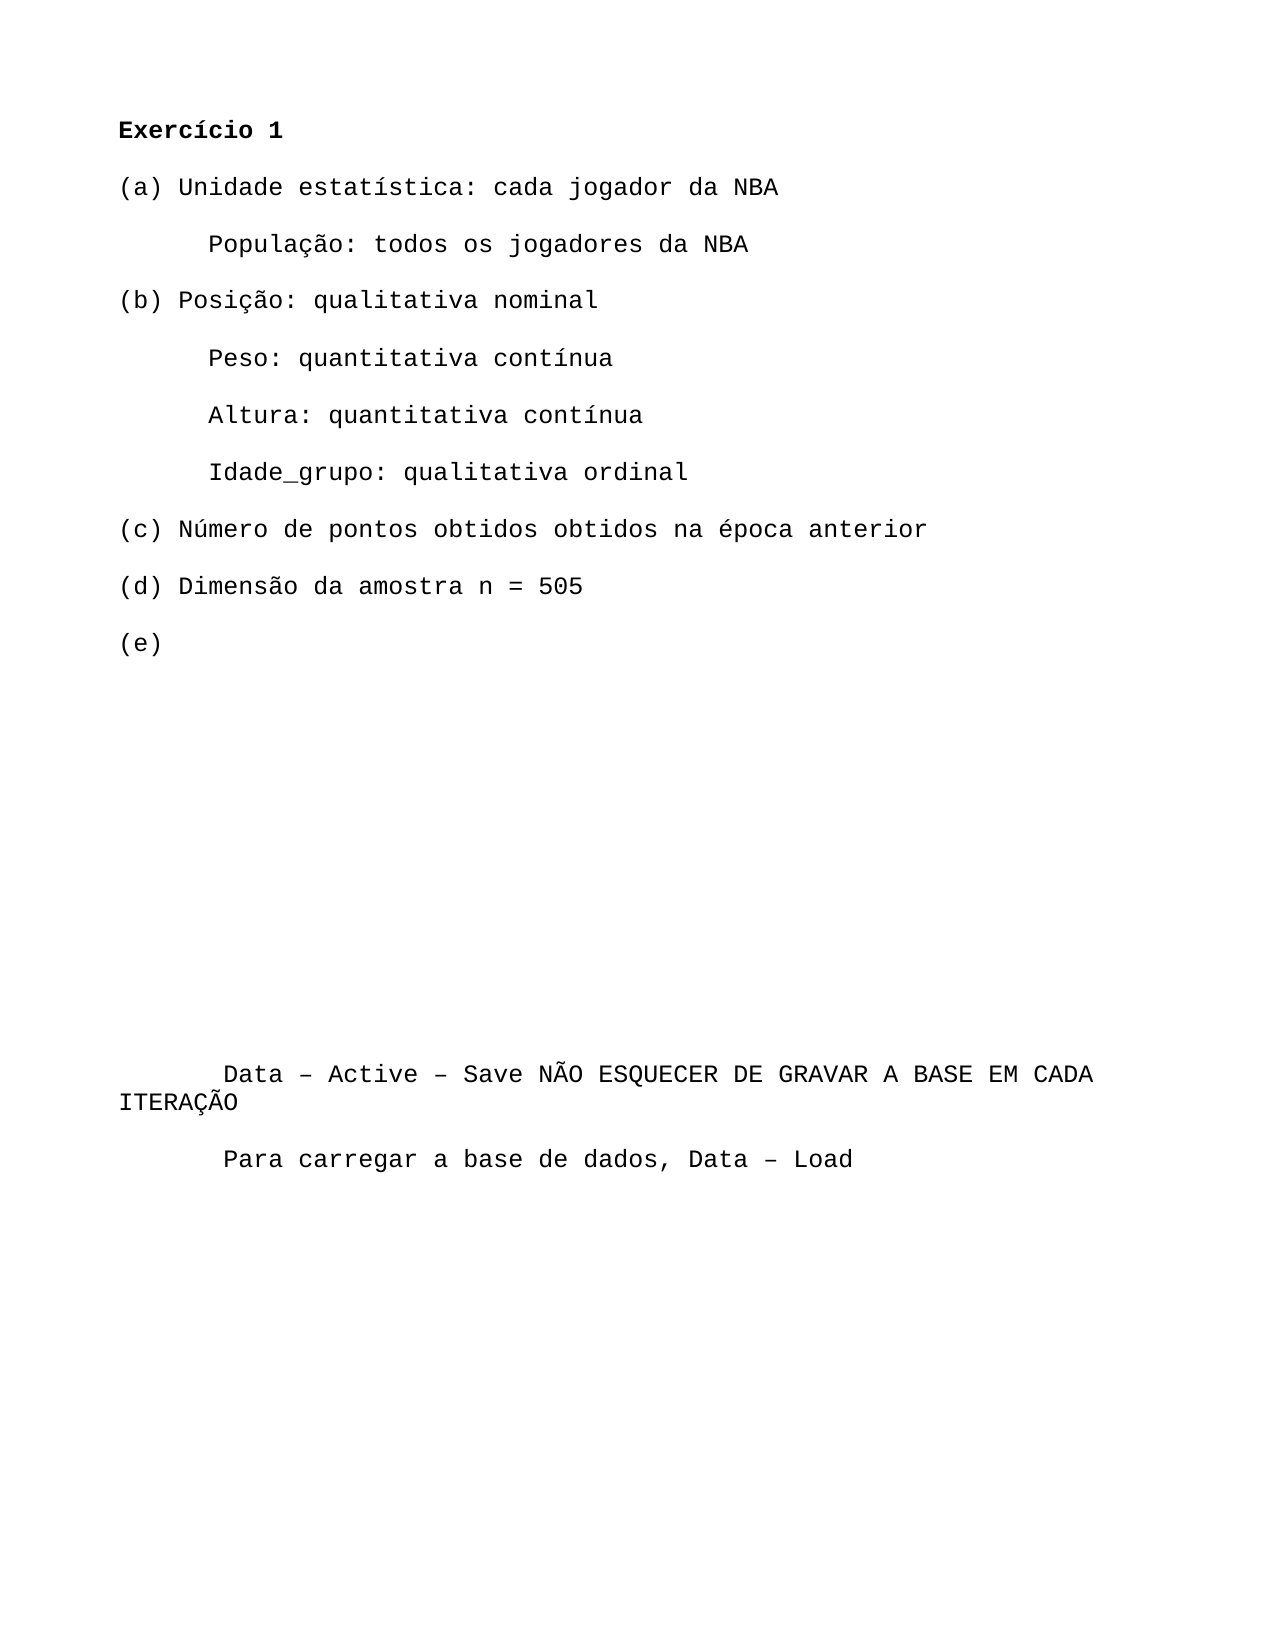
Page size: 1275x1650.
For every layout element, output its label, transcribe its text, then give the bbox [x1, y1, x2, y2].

text Peso: quantitativa contínua [118, 345, 1157, 373]
text Idade_grupo: qualitativa ordinal [118, 459, 1157, 488]
text (d) Dimensão da amostra n = 505 [118, 573, 1157, 602]
text Data – Active – Save NÃO ESQUECER DE GRAVAR A BASE EM CADA ITERAÇÃO [118, 1061, 1157, 1118]
text Altura: quantitativa contínua [118, 402, 1157, 431]
text População: todos os jogadores da NBA [118, 231, 1157, 260]
text Para carregar a base de dados, Data – Load [118, 1147, 1157, 1175]
text (e) [118, 631, 1157, 659]
text Exercício 1 [118, 118, 1157, 146]
text (b) Posição: qualitativa nominal [118, 288, 1157, 316]
text (a) Unidade estatística: cada jogador da NBA [118, 175, 1157, 203]
text (c) Número de pontos obtidos obtidos na época anterior [118, 516, 1157, 545]
